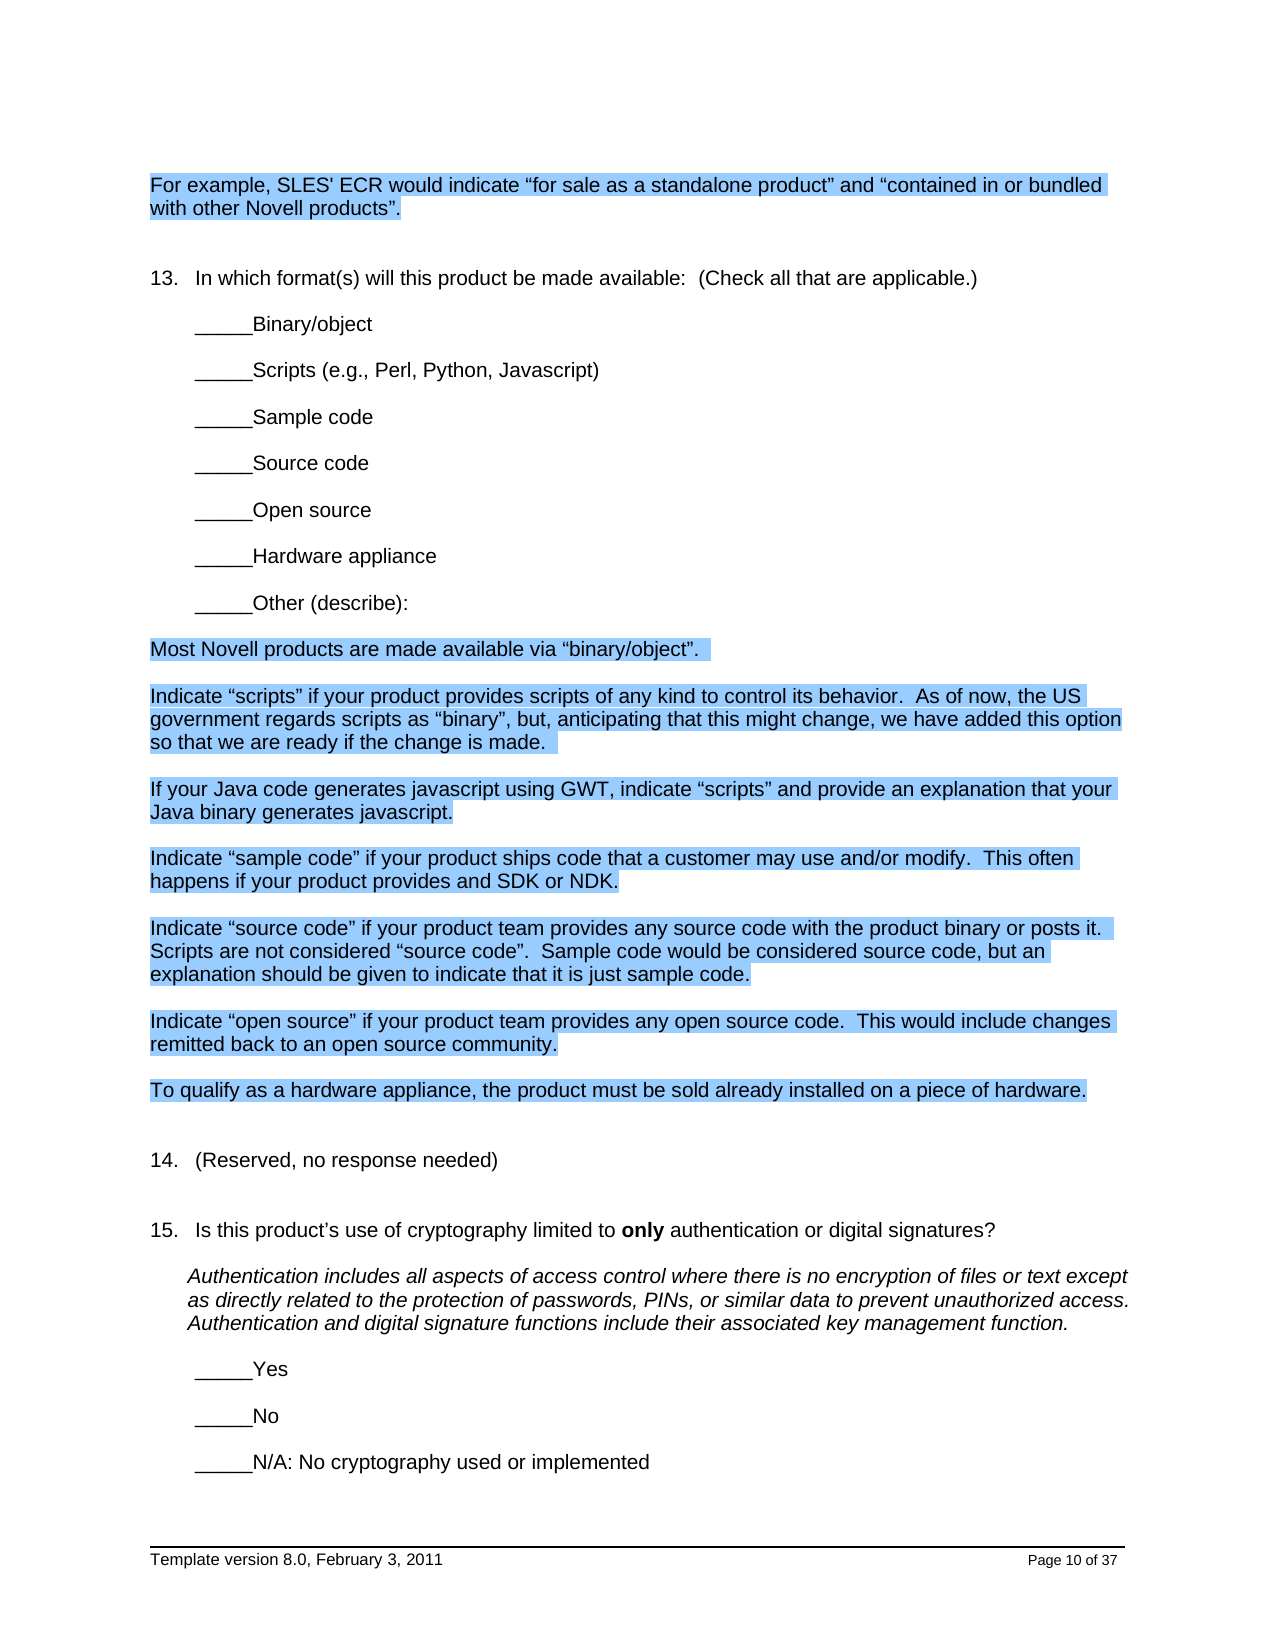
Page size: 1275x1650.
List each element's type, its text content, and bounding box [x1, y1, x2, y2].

text 14. (Reserved, no response needed) [150, 1149, 1125, 1172]
text _____N/A: No cryptography used or implemented [195, 1451, 1140, 1474]
text _____Scripts (e.g., Perl, Python, Javascript) [150, 359, 1125, 382]
text Indicate “source code” if your product team provides any source code with the product binary or posts it. Scripts are not considered “source code”. Sample code would be considered source code, but an explanation should be given to indicate that it is just sample code. [150, 917, 1125, 986]
text _____Sample code [150, 406, 1125, 429]
text 13. In which format(s) will this product be made available: (Check all that are applicable.) [150, 266, 1125, 289]
text _____Hardware appliance [150, 545, 1125, 568]
text 15. Is this product’s use of cryptography limited to only authentication or digital signatures? [150, 1218, 1125, 1242]
text For example, SLES' ECR would indicate “for sale as a standalone product” and “contained in or bundled with other Novell products”. [150, 173, 1125, 220]
text _____Binary/object [150, 313, 1125, 336]
text If your Java code generates javascript using GWT, indicate “scripts” and provide an explanation that your Java binary generates javascript. [150, 777, 1125, 824]
text Most Novell products are made available via “binary/object”. [150, 638, 1125, 661]
text To qualify as a hardware appliance, the product must be sold already installed on a piece of hardware. [150, 1079, 1125, 1102]
list Authentication includes all aspects of access control where there is no encryption of files or text except as directly related to the protection of passwords, PINs, or similar data to prevent unauthorized access. Authentication and digital signature functions include their associated key management function. [150, 1265, 1140, 1335]
text Indicate “scripts” if your product provides scripts of any kind to control its behavior. As of now, the US government regards scripts as “binary”, but, anticipating that this might change, we have added this option so that we are ready if the change is made. [150, 684, 1125, 754]
text _____Source code [150, 452, 1125, 475]
text _____Open source [150, 498, 1125, 522]
text _____Yes [195, 1358, 1140, 1381]
text _____Other (describe): [150, 591, 1125, 614]
text _____No [195, 1404, 1140, 1428]
text Indicate “sample code” if your product ships code that a customer may use and/or modify. This often happens if your product provides and SDK or NDK. [150, 847, 1125, 893]
text Indicate “open source” if your product team provides any open source code. This would include changes remitted back to an open source community. [150, 1009, 1125, 1056]
